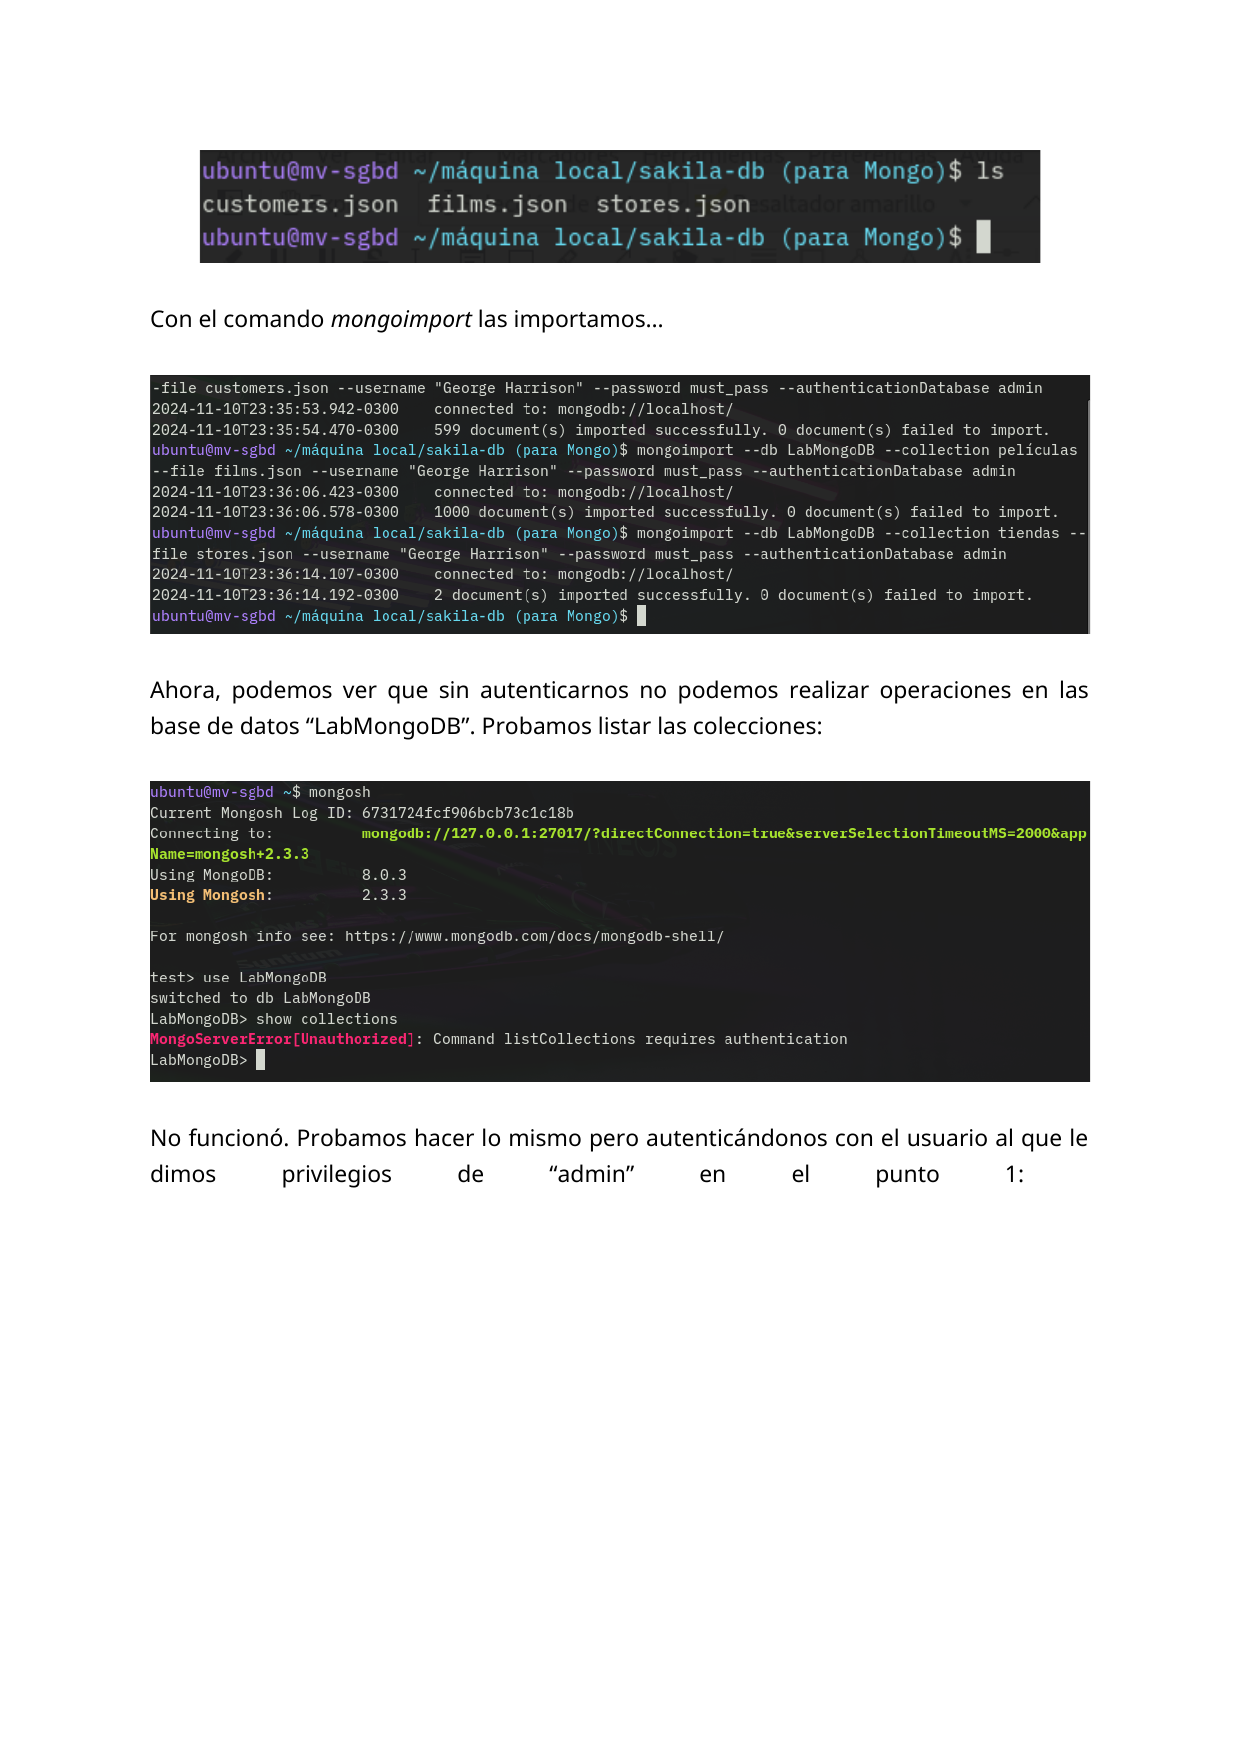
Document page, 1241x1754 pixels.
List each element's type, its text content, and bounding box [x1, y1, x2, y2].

text Con el comando mongoimport las importamos… [150, 303, 1090, 334]
picture [199, 150, 1041, 263]
picture [150, 781, 1091, 1082]
picture [150, 375, 1091, 634]
text No funcionó. Probamos hacer lo mismo pero autenticándonos con el usuario al que le dimos privilegios de “admin” en el punto 1: [150, 1122, 1090, 1226]
text Ahora, podemos ver que sin autenticarnos no podemos realizar operaciones en las base de datos “LabMongoDB”. Probamos listar las colecciones: [150, 674, 1090, 741]
